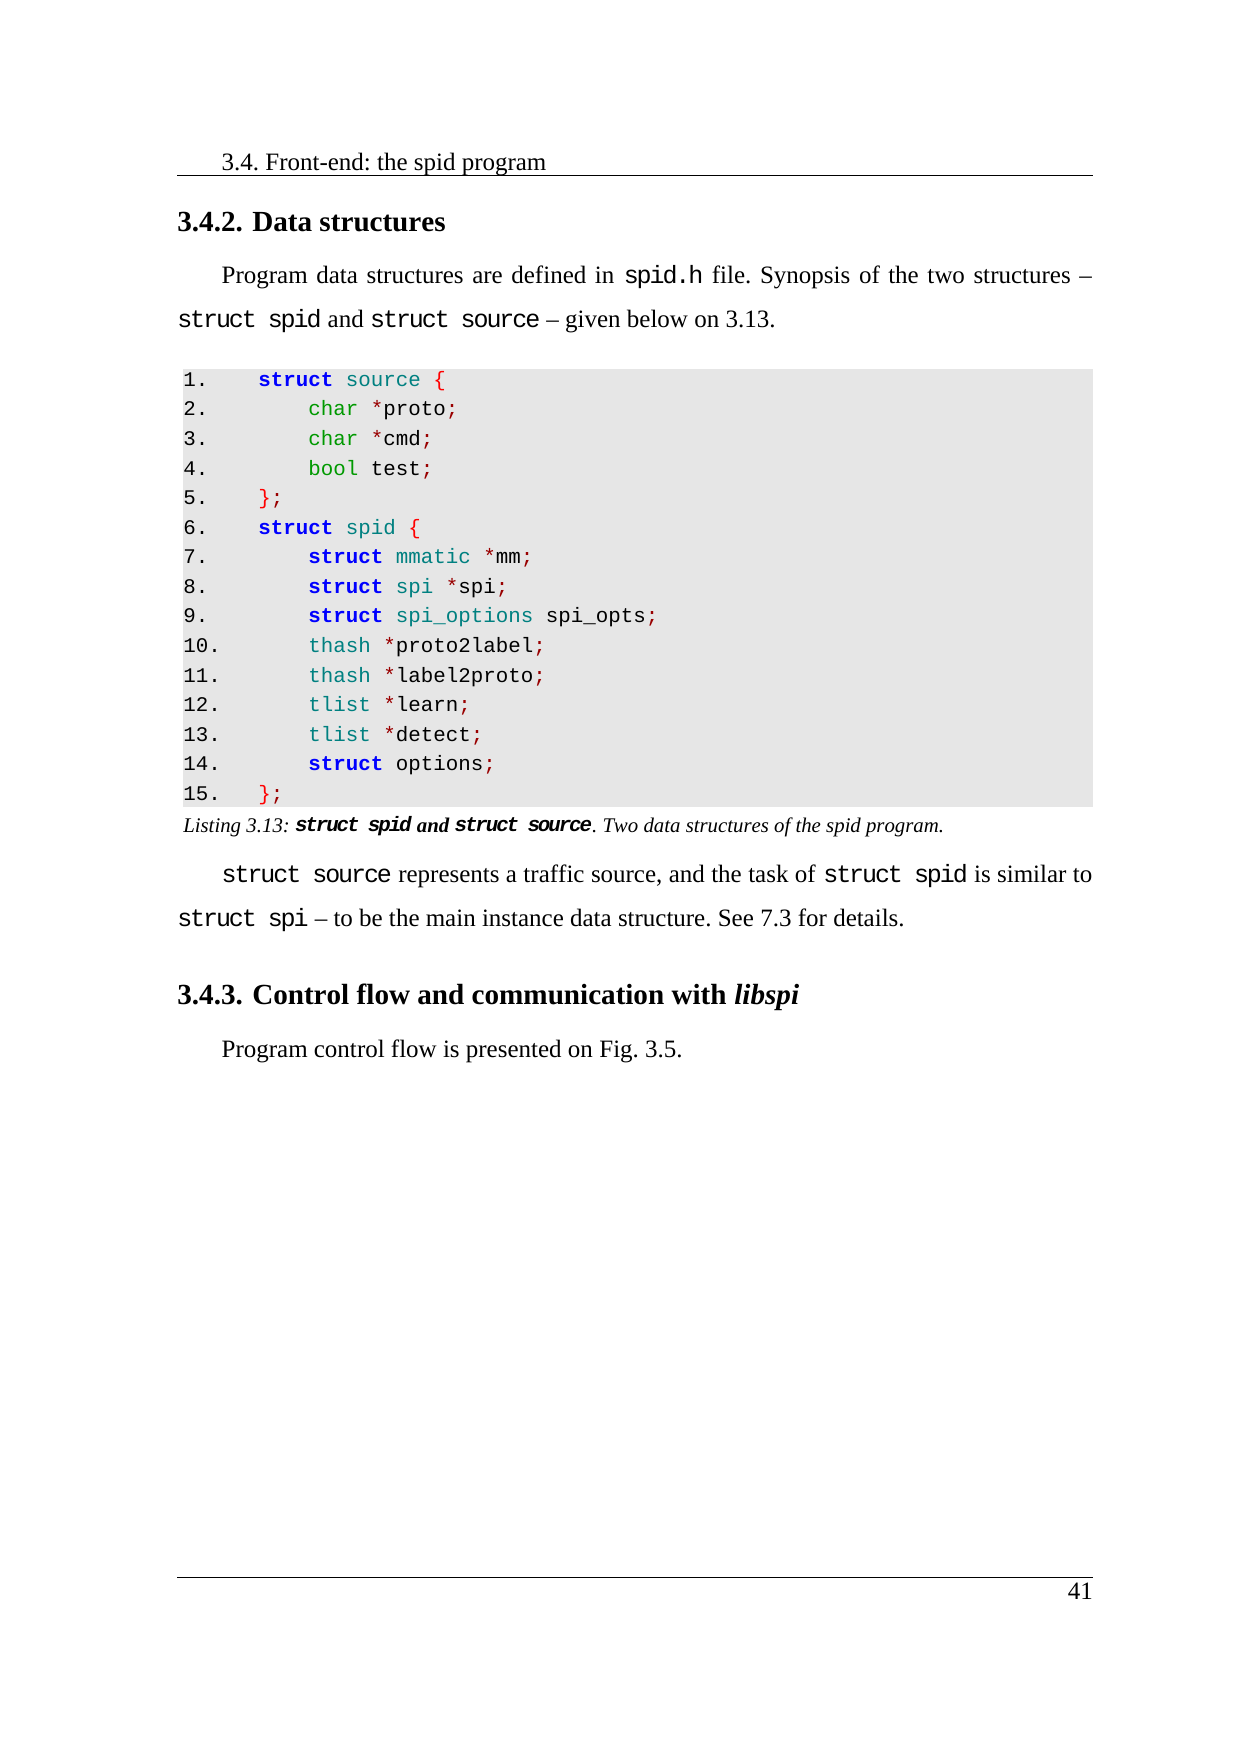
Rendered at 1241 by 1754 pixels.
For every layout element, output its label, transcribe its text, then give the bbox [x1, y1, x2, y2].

list }; [183, 783, 1093, 807]
list struct spid { [183, 517, 1093, 540]
text struct source represents a traffic source, and the task of struct spid is similar to struct spi – to be the main instance data structure. See 7.3 for details. [177, 860, 1093, 934]
list struct options; [183, 753, 1093, 777]
subtitle Data structures [177, 205, 1093, 237]
list tlist *detect; [183, 724, 1093, 747]
list bool test; [183, 457, 1093, 481]
list tlist *learn; [183, 694, 1093, 718]
text Program control flow is presented on Fig. 3.5. [177, 1035, 1093, 1063]
text Program data structures are defined in spid.h file. Synopsis of the two structures – struct spid and struct source – given below on Listing 3.13. [177, 262, 1093, 335]
list thash *proto2label; [183, 635, 1093, 659]
list char *proto; [183, 398, 1093, 422]
list char *cmd; [183, 428, 1093, 452]
list struct spi *spi; [183, 576, 1093, 599]
list struct spi_options spi_opts; [183, 605, 1093, 629]
text Listing 3.13: struct spid and struct source. Two data structures of the spid program. [183, 812, 1087, 837]
list thash *label2proto; [183, 664, 1093, 688]
list struct mmatic *mm; [183, 546, 1093, 570]
list }; [183, 487, 1093, 511]
subtitle Control flow and communication with libspi [177, 978, 1093, 1011]
list struct source { [183, 369, 1093, 392]
